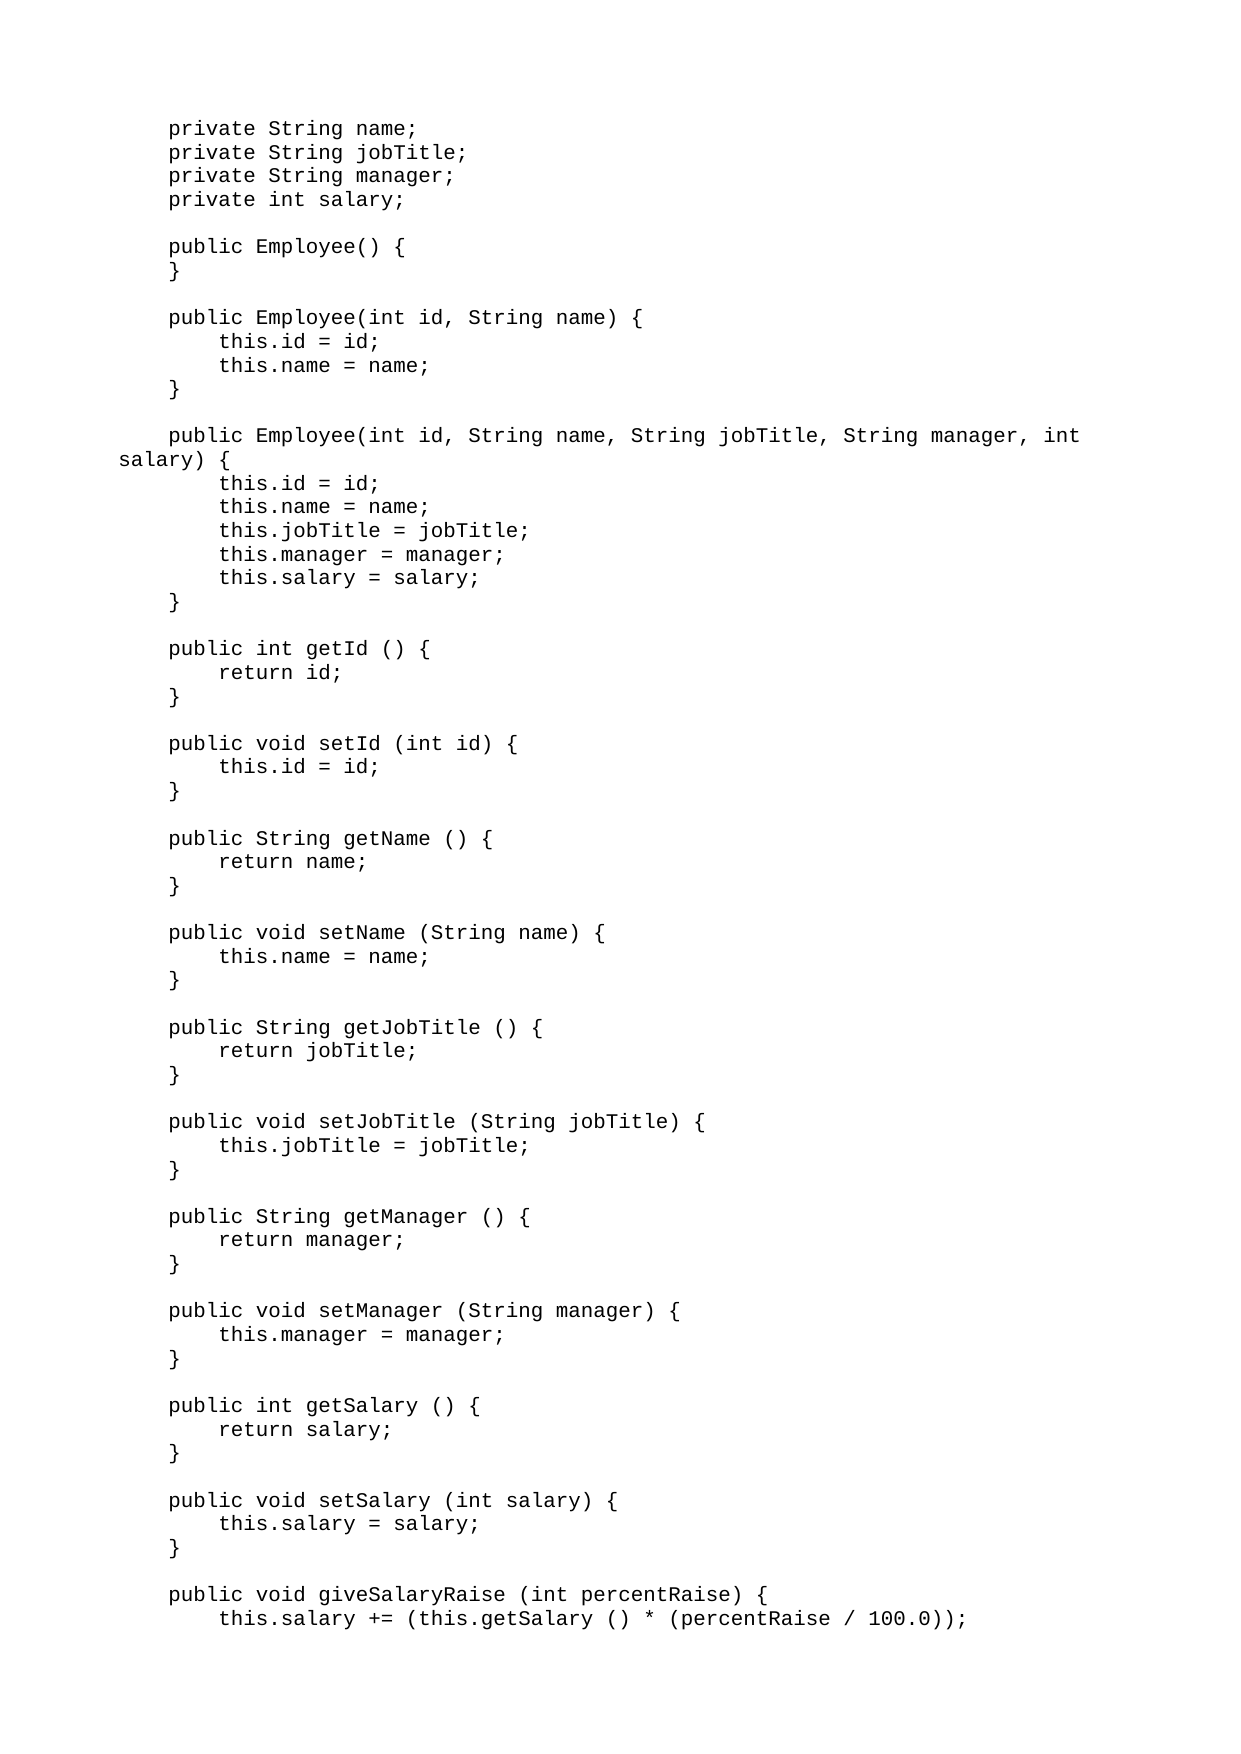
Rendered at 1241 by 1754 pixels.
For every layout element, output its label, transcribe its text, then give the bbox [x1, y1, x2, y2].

text } [118, 875, 1122, 898]
text this.jobTitle = jobTitle; [118, 1135, 1122, 1158]
text this.name = name; [118, 354, 1122, 378]
text return salary; [118, 1419, 1122, 1442]
text this.id = id; [118, 331, 1122, 354]
text private int salary; [118, 189, 1122, 213]
text this.id = id; [118, 757, 1122, 780]
text public void setSalary (int salary) { [118, 1489, 1122, 1513]
text } [118, 260, 1122, 284]
text public Employee(int id, String name) { [118, 307, 1122, 331]
text this.salary += (this.getSalary () * (percentRaise / 100.0)); [118, 1608, 1122, 1631]
text public Employee() { [118, 236, 1122, 260]
text return manager; [118, 1229, 1122, 1253]
text return id; [118, 662, 1122, 686]
text return name; [118, 851, 1122, 875]
text this.salary = salary; [118, 1513, 1122, 1537]
text this.name = name; [118, 496, 1122, 520]
text public String getJobTitle () { [118, 1017, 1122, 1040]
text } [118, 686, 1122, 709]
text public String getName () { [118, 827, 1122, 851]
text this.manager = manager; [118, 544, 1122, 567]
text private String manager; [118, 165, 1122, 189]
text } [118, 1064, 1122, 1088]
text } [118, 591, 1122, 615]
text public String getManager () { [118, 1206, 1122, 1229]
text public Employee(int id, String name, String jobTitle, String manager, int salary) { [118, 426, 1122, 473]
text } [118, 1348, 1122, 1371]
text public void setId (int id) { [118, 733, 1122, 757]
text } [118, 1253, 1122, 1277]
text public int getSalary () { [118, 1395, 1122, 1419]
text } [118, 969, 1122, 993]
text this.manager = manager; [118, 1324, 1122, 1348]
text public void setName (String name) { [118, 922, 1122, 946]
text } [118, 1442, 1122, 1466]
text public void setManager (String manager) { [118, 1300, 1122, 1324]
text public void setJobTitle (String jobTitle) { [118, 1111, 1122, 1135]
text } [118, 378, 1122, 402]
text return jobTitle; [118, 1040, 1122, 1064]
text this.id = id; [118, 473, 1122, 496]
text private String name; [118, 118, 1122, 142]
text } [118, 1537, 1122, 1561]
text } [118, 1158, 1122, 1182]
text public int getId () { [118, 638, 1122, 662]
text this.salary = salary; [118, 567, 1122, 591]
text public void giveSalaryRaise (int percentRaise) { [118, 1584, 1122, 1608]
text this.name = name; [118, 946, 1122, 969]
text private String jobTitle; [118, 142, 1122, 165]
text this.jobTitle = jobTitle; [118, 520, 1122, 544]
text } [118, 780, 1122, 804]
